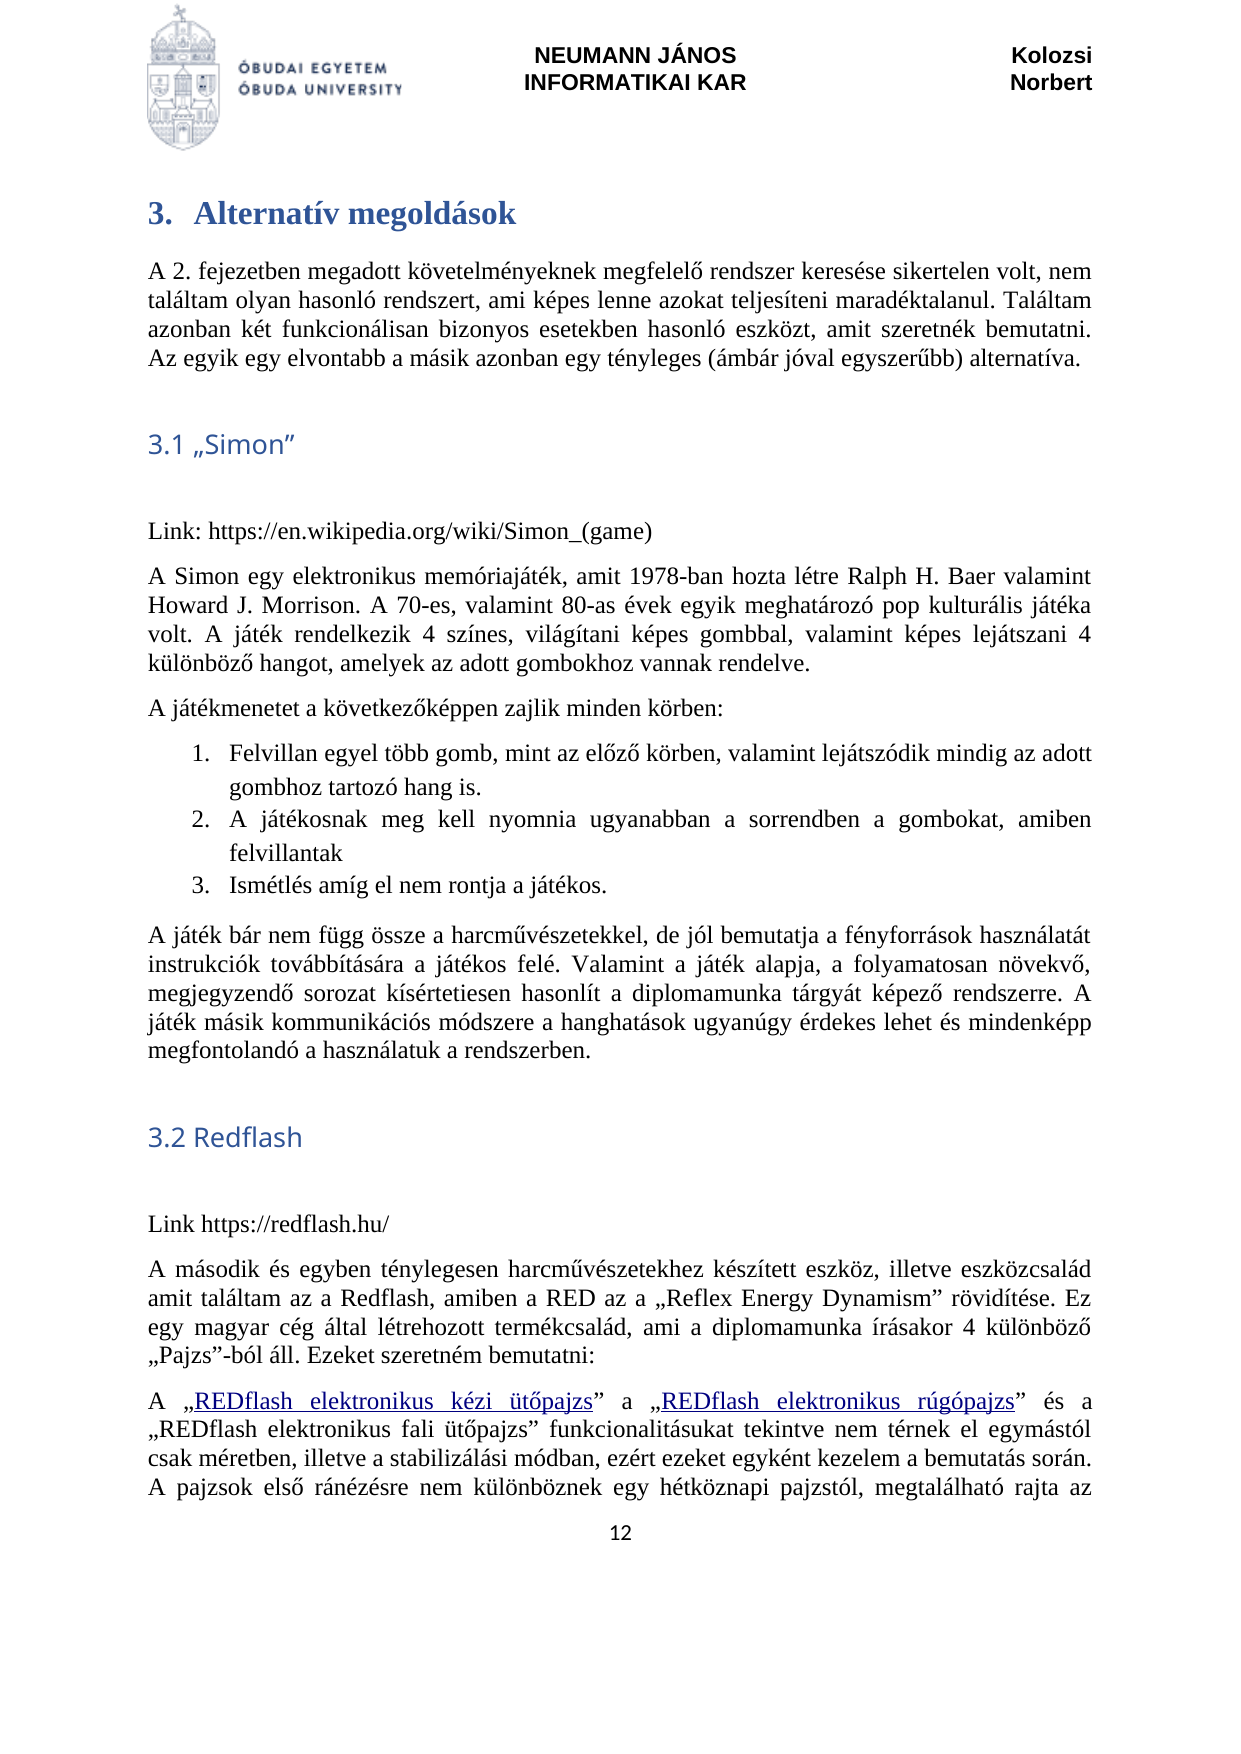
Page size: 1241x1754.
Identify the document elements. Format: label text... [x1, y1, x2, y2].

subtitle 3.2 Redflash [148, 1118, 1092, 1155]
text A második és egyben ténylegesen harcművészetekhez készített eszköz, illetve eszközcsalád amit találtam az a Redflash, amiben a RED az a „Reflex Energy Dynamism” rövidítése. Ez egy magyar cég által létrehozott termékcsalád, ami a diplomamunka írásakor 4 különböző „Pajzs”-ból áll. Ezeket szeretném bemutatni: [148, 1254, 1092, 1369]
list Felvillan egyel több gomb, mint az előző körben, valamint lejátszódik mindig az adott gombhoz tartozó hang is. [191, 738, 1092, 800]
text A 2. fejezetben megadott követelményeknek megfelelő rendszer keresése sikertelen volt, nem találtam olyan hasonló rendszert, ami képes lenne azokat teljesíteni maradéktalanul. Találtam azonban két funkcionálisan bizonyos esetekben hasonló eszközt, amit szeretnék bemutatni. Az egyik egy elvontabb a másik azonban egy tényleges (ámbár jóval egyszerűbb) alternatíva. [148, 256, 1092, 371]
text A játékmenetet a következőképpen zajlik minden körben: [148, 693, 1092, 722]
subtitle 3.1 „Simon” [148, 426, 1092, 462]
text A „REDflash elektronikus kézi ütőpajzs” a „REDflash elektronikus rúgópajzs” és a „REDflash elektronikus fali ütőpajzs” funkcionalitásukat tekintve nem térnek el egymástól csak méretben, illetve a stabilizálási módban, ezért ezeket egyként kezelem a bemutatás során. A pajzsok első ránézésre nem különböznek egy hétköznapi pajzstól, megtalálható rajta az [148, 1386, 1092, 1501]
text A játék bár nem függ össze a harcművészetekkel, de jól bemutatja a fényforrások használatát instrukciók továbbítására a játékos felé. Valamint a játék alapja, a folyamatosan növekvő, megjegyzendő sorozat kísértetiesen hasonlít a diplomamunka tárgyát képező rendszerre. A játék másik kommunikációs módszere a hanghatások ugyanúgy érdekes lehet és mindenképp megfontolandó a használatuk a rendszerben. [148, 920, 1092, 1064]
list Ismétlés amíg el nem rontja a játékos. [191, 871, 1092, 899]
text Link https://redflash.hu/ [148, 1209, 1092, 1237]
text Link: https://en.wikipedia.org/wiki/Simon_(game) [148, 516, 1092, 545]
list A játékosnak meg kell nyomnia ugyanabban a sorrendben a gombokat, amiben felvillantak [191, 804, 1092, 866]
text A Simon egy elektronikus memóriajáték, amit 1978-ban hozta létre Ralph H. Baer valamint Howard J. Morrison. A 70-es, valamint 80-as évek egyik meghatározó pop kulturális játéka volt. A játék rendelkezik 4 színes, világítani képes gombbal, valamint képes lejátszani 4 különböző hangot, amelyek az adott gombokhoz vannak rendelve. [148, 561, 1092, 676]
list Alternatív megoldások [148, 193, 1092, 231]
